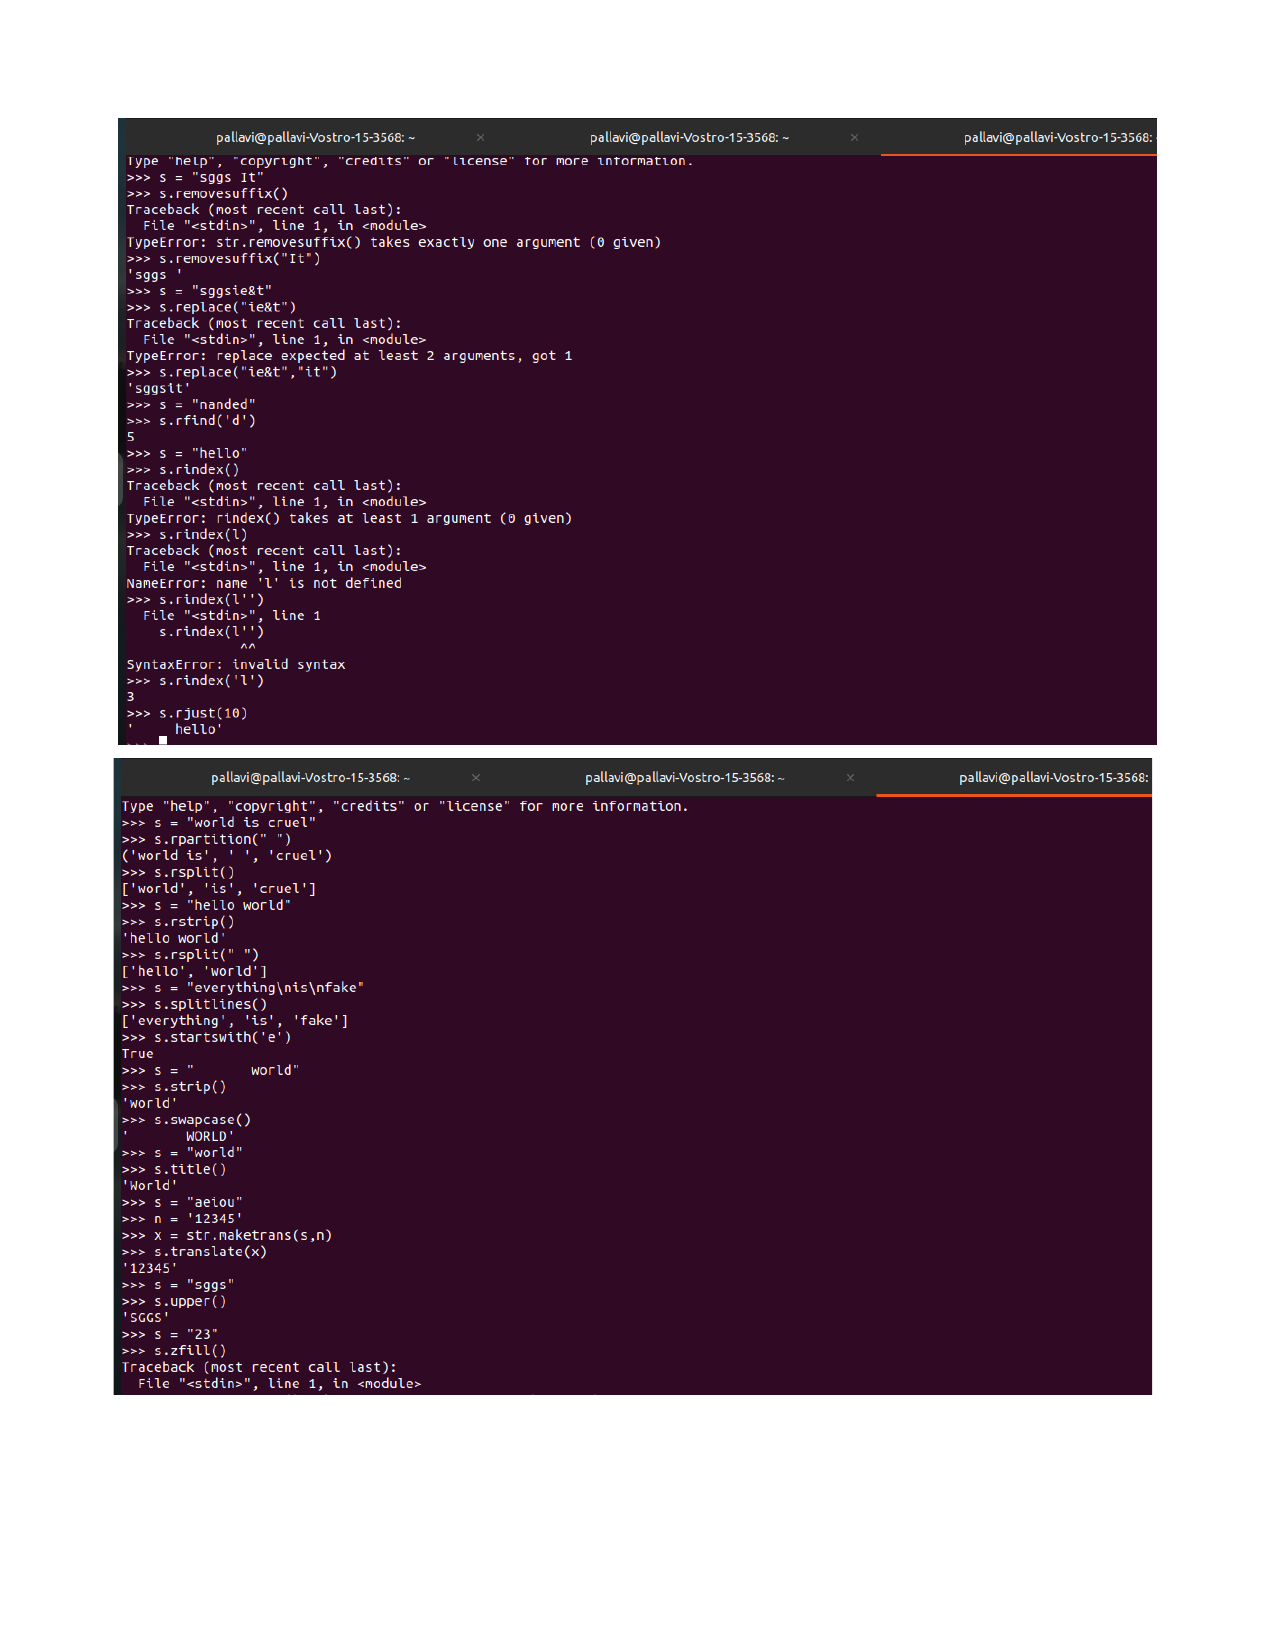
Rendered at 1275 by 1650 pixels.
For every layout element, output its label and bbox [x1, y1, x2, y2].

picture [113, 758, 1153, 1395]
picture [118, 118, 1157, 745]
